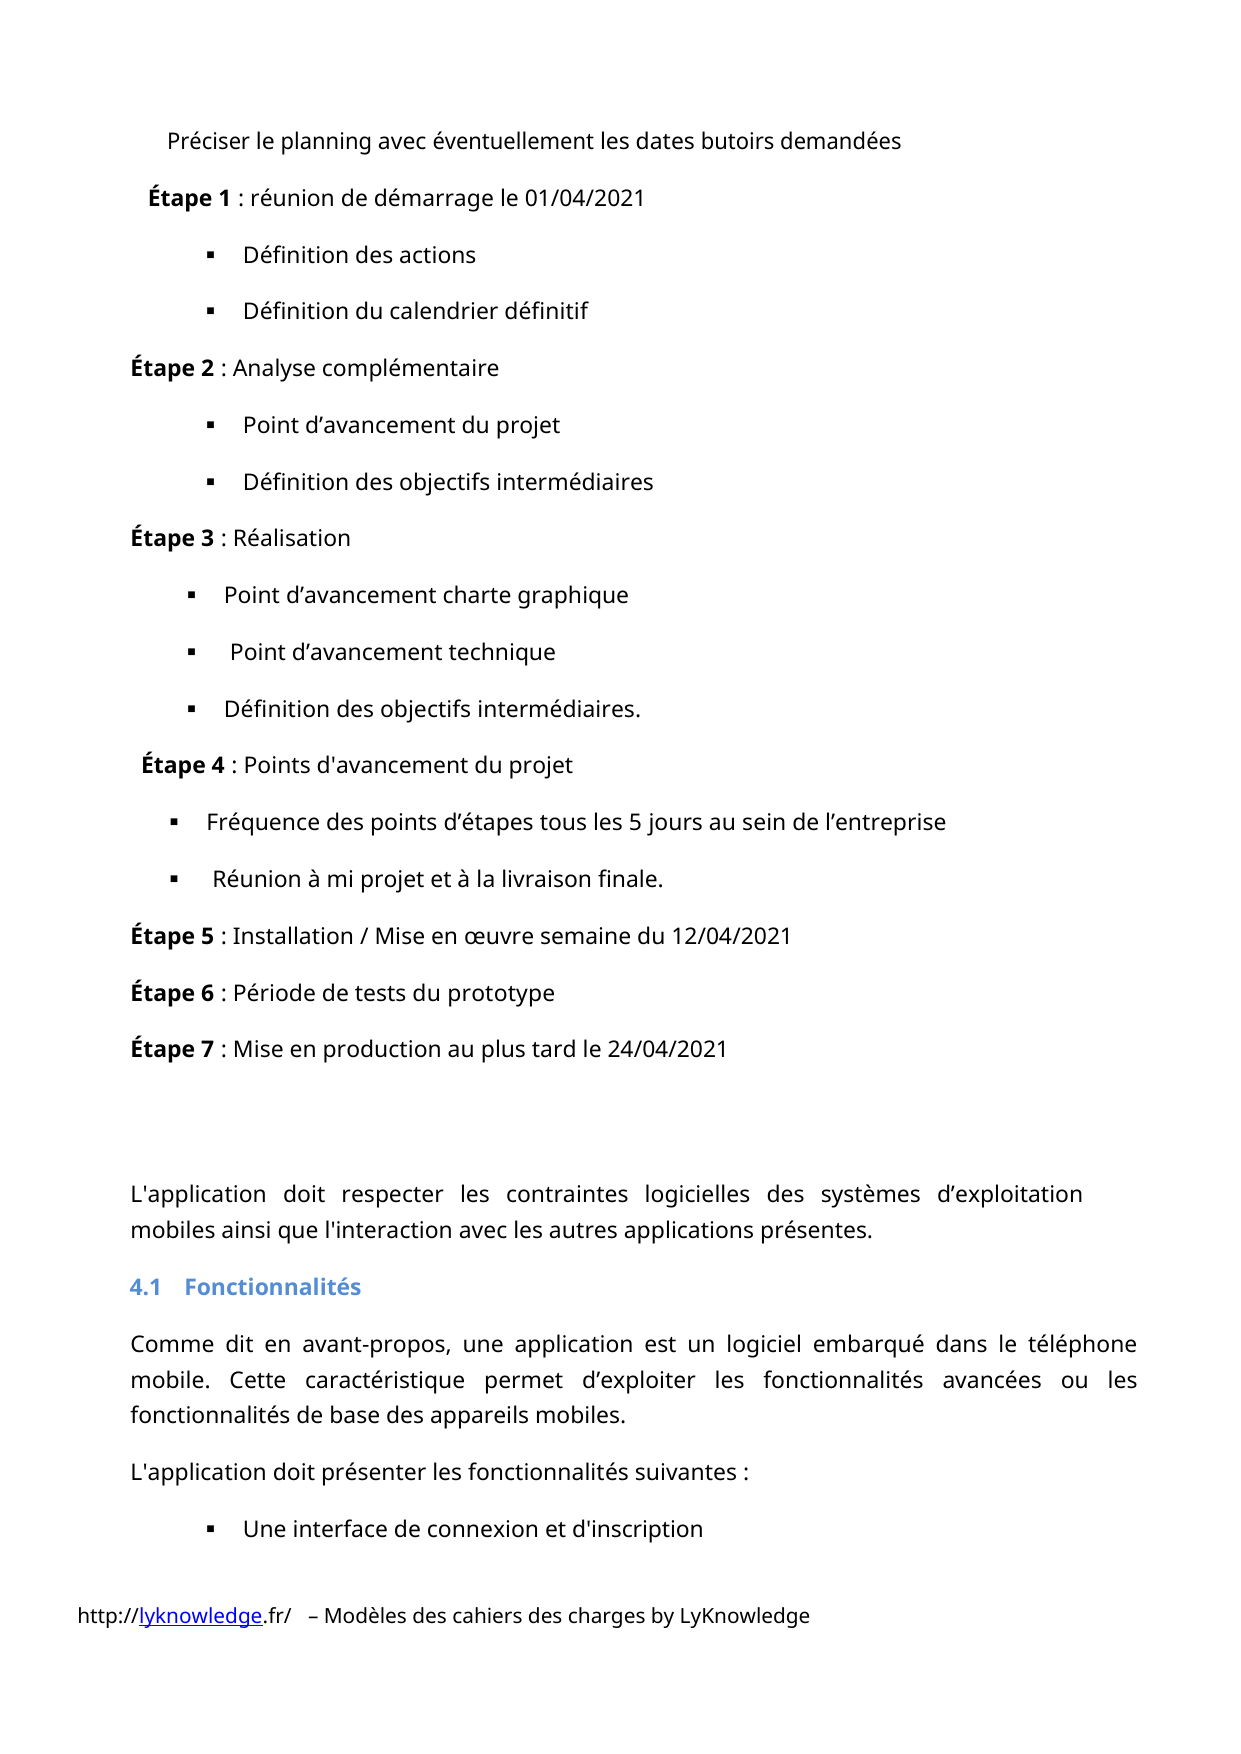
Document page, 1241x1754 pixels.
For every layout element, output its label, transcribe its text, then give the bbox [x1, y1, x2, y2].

list Fonctionnalités [129, 1271, 1138, 1302]
list Point d’avancement du projet [205, 409, 1138, 440]
text Préciser le planning avec éventuellement les dates butoirs demandées [143, 125, 924, 156]
list Définition des actions [205, 238, 1138, 270]
text Étape 2 : Analyse complémentaire [130, 352, 1138, 383]
text Étape 3 : Réalisation [130, 522, 1138, 554]
text Étape 5 : Installation / Mise en œuvre semaine du 12/04/2021 [130, 920, 1138, 951]
list Réunion à mi projet et à la livraison finale. [169, 863, 1138, 894]
text Étape 4 : Points d'avancement du projet [126, 749, 587, 781]
text Étape 1 : réunion de démarrage le 01/04/2021 [126, 182, 667, 213]
list Définition des objectifs intermédiaires. [186, 693, 1138, 724]
text Étape 6 : Période de tests du prototype [130, 977, 1138, 1008]
list Une interface de connexion et d'inscription [205, 1513, 1138, 1544]
list Fréquence des points d’étapes tous les 5 jours au sein de l’entreprise [169, 806, 1138, 837]
text L'application doit respecter les contraintes logicielles des systèmes d’exploitation mobiles ainsi que l'interaction avec les autres applications présentes. [130, 1178, 1083, 1245]
text L'application doit présenter les fonctionnalités suivantes : [130, 1456, 1138, 1487]
list Définition des objectifs intermédiaires [205, 466, 1138, 497]
list Point d’avancement technique [186, 636, 1138, 667]
text Comme dit en avant-propos, une application est un logiciel embarqué dans le téléphone mobile. Cette caractéristique permet d’exploiter les fonctionnalités avancées ou les fonctionnalités de base des appareils mobiles. [130, 1328, 1138, 1431]
list Définition du calendrier définitif [205, 295, 1138, 327]
text Étape 7 : Mise en production au plus tard le 24/04/2021 [130, 1033, 1138, 1064]
list Point d’avancement charte graphique [186, 579, 1138, 610]
